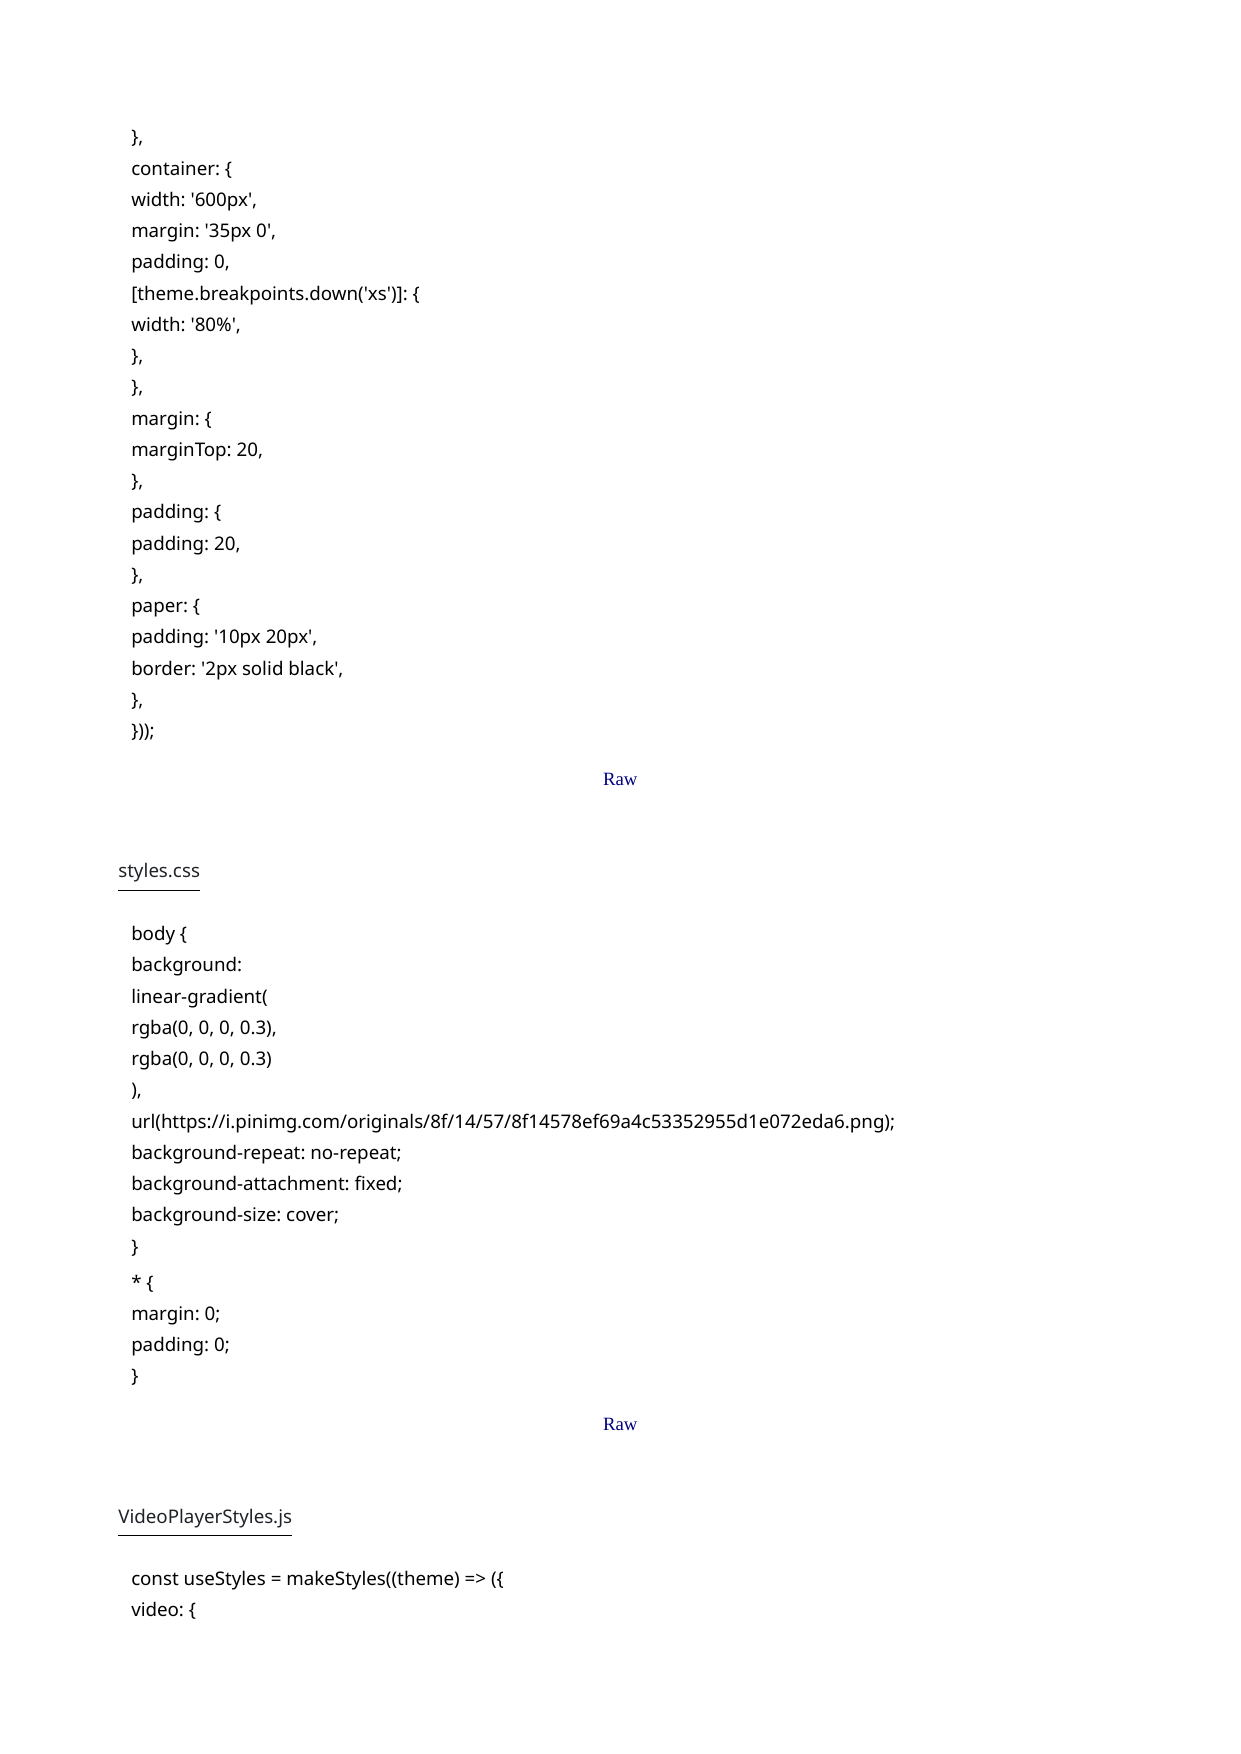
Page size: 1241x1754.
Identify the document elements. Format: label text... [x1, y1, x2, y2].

table_cell [118, 1227, 131, 1258]
table_cell video: { [131, 1591, 575, 1622]
table_cell [118, 1134, 131, 1165]
table_cell [118, 149, 131, 181]
table_header [118, 1560, 131, 1591]
table_cell margin: '35px 0', [131, 212, 575, 243]
table_cell [118, 649, 131, 681]
table_cell [118, 118, 131, 149]
table_cell [118, 1165, 131, 1196]
table_cell padding: { [131, 493, 575, 524]
table_cell [118, 1263, 131, 1294]
table_cell margin: { [131, 399, 575, 431]
table_cell border: '2px solid black', [131, 649, 575, 681]
table_cell [118, 712, 131, 743]
table_cell padding: 20, [131, 524, 575, 556]
table_cell [118, 1009, 131, 1040]
table_cell marginTop: 20, [131, 431, 575, 462]
table_cell [118, 274, 131, 306]
table_cell linear-gradient( [131, 977, 970, 1008]
table_cell background-repeat: no-repeat; [131, 1134, 970, 1165]
table_header const useStyles = makeStyles((theme) => ({ [131, 1560, 575, 1591]
table_cell paper: { [131, 587, 575, 618]
table_cell [118, 493, 131, 524]
table_cell rgba(0, 0, 0, 0.3) [131, 1040, 970, 1071]
text VideoPlayerStyles.js [118, 1485, 1122, 1535]
table_cell padding: 0, [131, 243, 575, 274]
table_cell [118, 337, 131, 368]
table_cell url(https://i.pinimg.com/originals/8f/14/57/8f14578ef69a4c53352955d1e072eda6.png); [131, 1102, 970, 1133]
table_cell [118, 1357, 131, 1388]
table_cell margin: 0; [131, 1295, 970, 1326]
table_cell width: '80%', [131, 306, 575, 337]
table_cell rgba(0, 0, 0, 0.3), [131, 1009, 970, 1040]
table_cell [118, 1259, 131, 1263]
table_cell }, [131, 556, 575, 587]
table_cell [118, 431, 131, 462]
table_header [118, 915, 131, 946]
table_cell * { [131, 1263, 970, 1294]
table_cell [118, 399, 131, 431]
table_cell [118, 212, 131, 243]
table_cell [118, 946, 131, 977]
table_cell [theme.breakpoints.down('xs')]: { [131, 274, 575, 306]
text Raw [118, 1413, 1122, 1435]
table_cell [118, 243, 131, 274]
table_cell [118, 462, 131, 493]
table_cell padding: 0; [131, 1326, 970, 1357]
table_cell [131, 1259, 970, 1263]
table_cell [118, 681, 131, 712]
table_cell padding: '10px 20px', [131, 618, 575, 649]
table_cell [118, 1326, 131, 1357]
table_cell }, [131, 681, 575, 712]
table_cell [118, 306, 131, 337]
table_cell }, [131, 118, 575, 149]
table_cell [118, 1591, 131, 1622]
table_cell [118, 1295, 131, 1326]
table_cell [118, 556, 131, 587]
table_cell [118, 977, 131, 1008]
table_cell }, [131, 462, 575, 493]
table_cell background-size: cover; [131, 1196, 970, 1227]
table_cell background-attachment: fixed; [131, 1165, 970, 1196]
table_cell } [131, 1227, 970, 1258]
table_cell [118, 1102, 131, 1133]
text styles.css [118, 840, 1122, 890]
table_cell }, [131, 337, 575, 368]
table_cell [118, 618, 131, 649]
table_cell background: [131, 946, 970, 977]
table_cell width: '600px', [131, 181, 575, 212]
table_cell })); [131, 712, 575, 743]
table_cell [118, 1040, 131, 1071]
table_cell [118, 368, 131, 399]
table_cell [118, 181, 131, 212]
table_cell } [131, 1357, 970, 1388]
table_cell [118, 1071, 131, 1102]
table_cell [118, 524, 131, 556]
table_cell container: { [131, 149, 575, 181]
table_cell [118, 587, 131, 618]
table_header body { [131, 915, 970, 946]
table_cell [118, 1196, 131, 1227]
text Raw [118, 768, 1122, 790]
table_cell }, [131, 368, 575, 399]
table_cell ), [131, 1071, 970, 1102]
